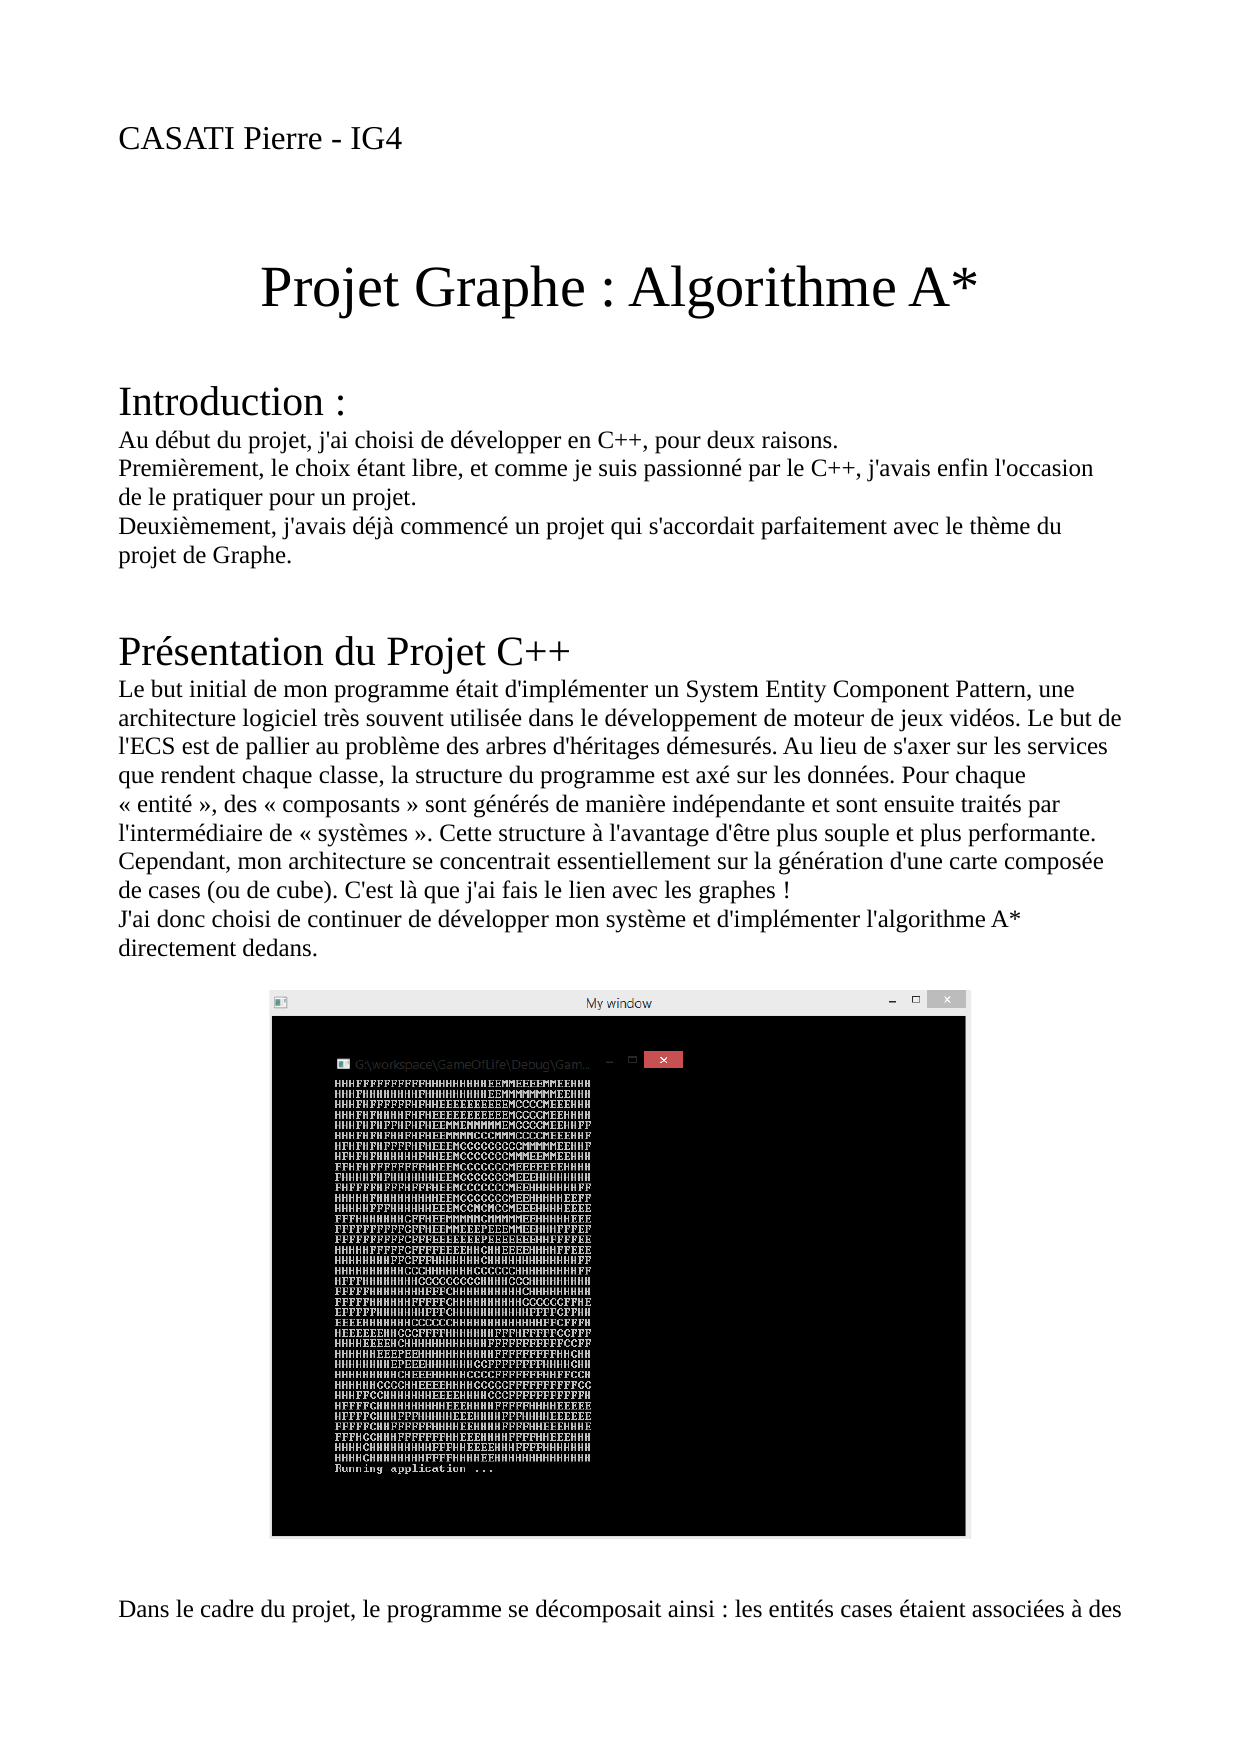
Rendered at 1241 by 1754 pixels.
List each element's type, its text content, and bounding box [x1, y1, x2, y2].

text Présentation du Projet C++ [118, 626, 1122, 674]
text Projet Graphe : Algorithme A* [118, 252, 1122, 319]
text J'ai donc choisi de continuer de développer mon système et d'implémenter l'algorithme A* directement dedans. [118, 904, 1122, 961]
text CASATI Pierre - IG4 [118, 118, 1122, 156]
text Le but initial de mon programme était d'implémenter un System Entity Component Pattern, une architecture logiciel très souvent utilisée dans le développement de moteur de jeux vidéos. Le but de l'ECS est de pallier au problème des arbres d'héritages démesurés. Au lieu de s'axer sur les services que rendent chaque classe, la structure du programme est axé sur les données. Pour chaque « entité », des « composants » sont générés de manière indépendante et sont ensuite traités par l'intermédiaire de « systèmes ». Cette structure à l'avantage d'être plus souple et plus performante. [118, 674, 1122, 846]
text Dans le cadre du projet, le programme se décomposait ainsi : les entités cases étaient associées à des [118, 1594, 1122, 1623]
text Au début du projet, j'ai choisi de développer en C++, pour deux raisons. [118, 425, 1122, 453]
text Introduction : [118, 377, 1122, 425]
text Deuxièmement, j'avais déjà commencé un projet qui s'accordait parfaitement avec le thème du projet de Graphe. [118, 511, 1122, 568]
text Cependant, mon architecture se concentrait essentiellement sur la génération d'une carte composée de cases (ou de cube). C'est là que j'ai fais le lien avec les graphes ! [118, 846, 1122, 904]
text Premièrement, le choix étant libre, et comme je suis passionné par le C++, j'avais enfin l'occasion de le pratiquer pour un projet. [118, 453, 1122, 511]
picture [269, 990, 972, 1539]
